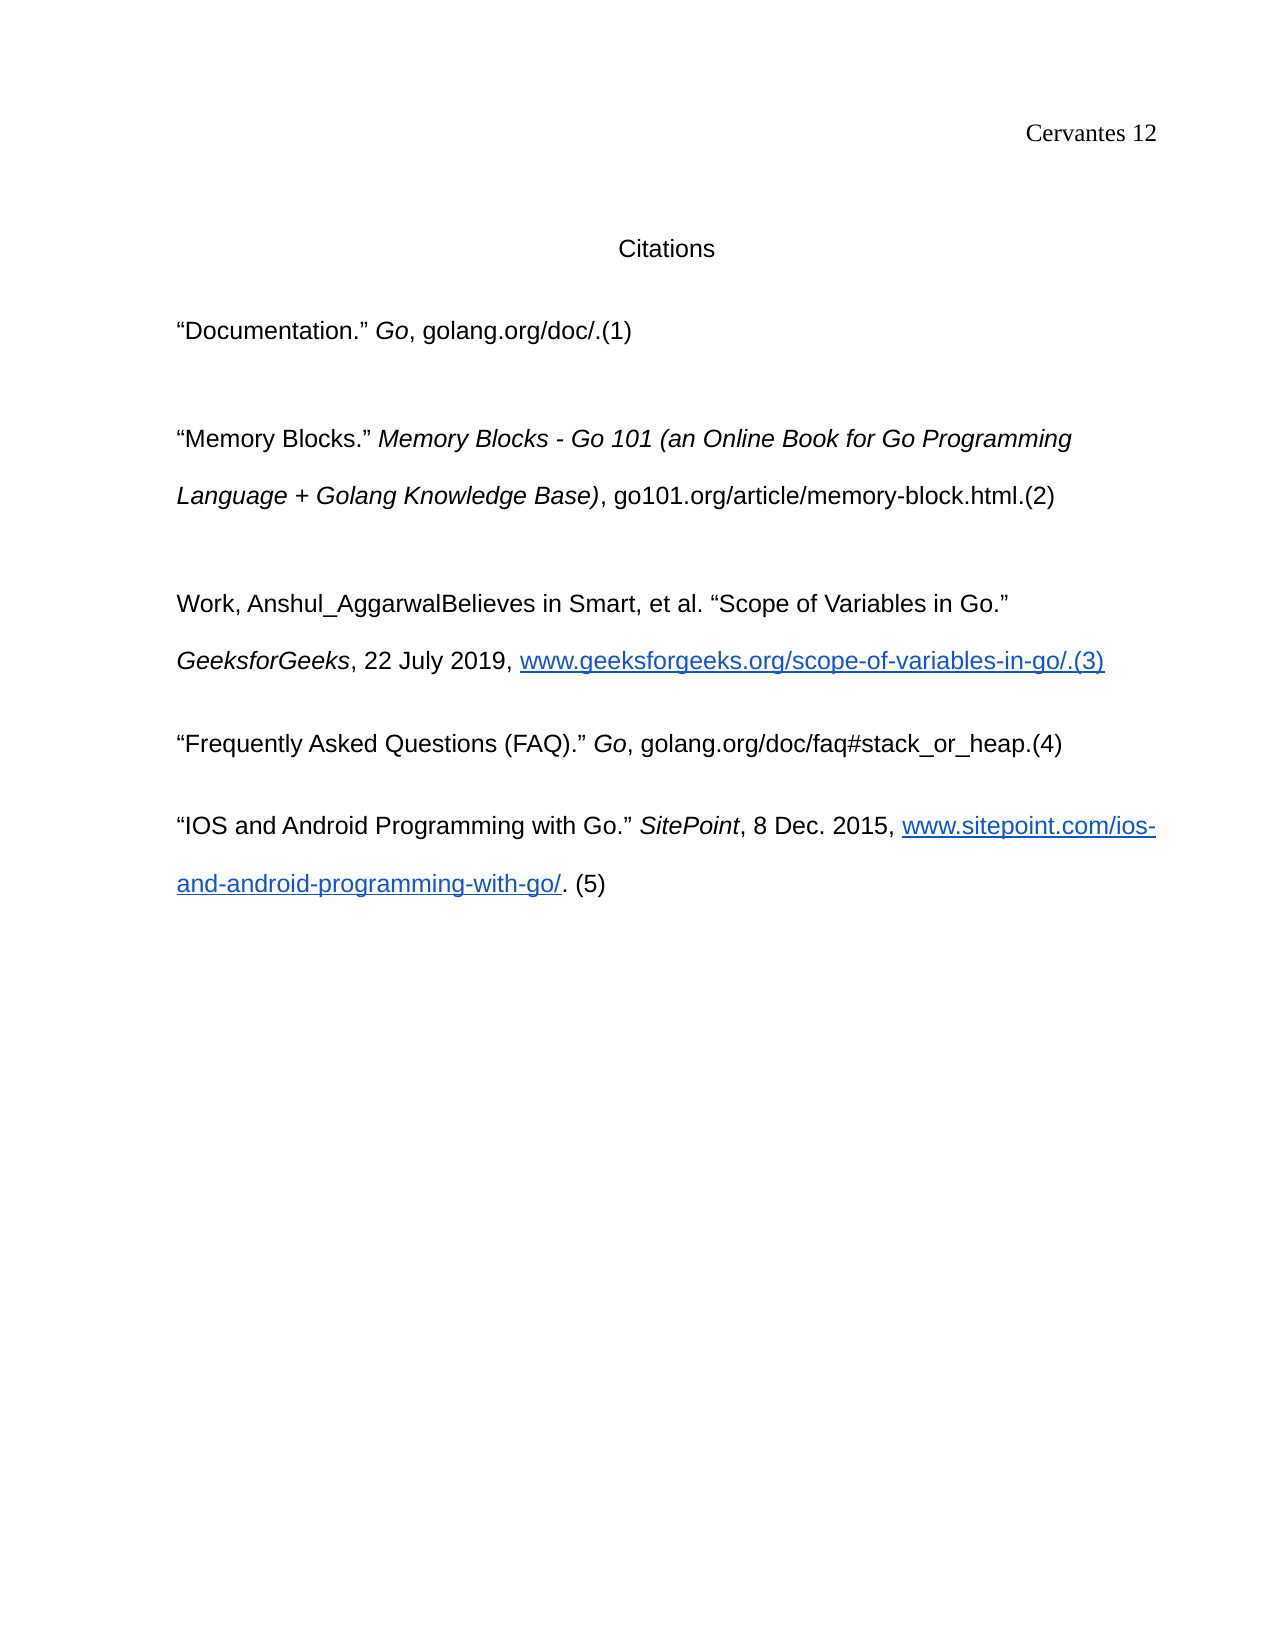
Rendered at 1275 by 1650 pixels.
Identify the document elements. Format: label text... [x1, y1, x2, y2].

text “IOS and Android Programming with Go.” SitePoint, 8 Dec. 2015, www.sitepoint.com/ios-and-android-programming-with-go/. (5) [176, 811, 1157, 898]
text Citations [176, 234, 1157, 263]
text “Memory Blocks.” Memory Blocks - Go 101 (an Online Book for Go Programming Language + Golang Knowledge Base), go101.org/article/memory-block.html.(2) [176, 424, 1157, 510]
text “Frequently Asked Questions (FAQ).” Go, golang.org/doc/faq#stack_or_heap.(4) [176, 729, 1157, 758]
text “Documentation.” Go, golang.org/doc/.(1) [176, 316, 1157, 345]
text Work, Anshul_AggarwalBelieves in Smart, et al. “Scope of Variables in Go.” GeeksforGeeks, 22 July 2019, www.geeksforgeeks.org/scope-of-variables-in-go/.(3) [176, 589, 1157, 675]
